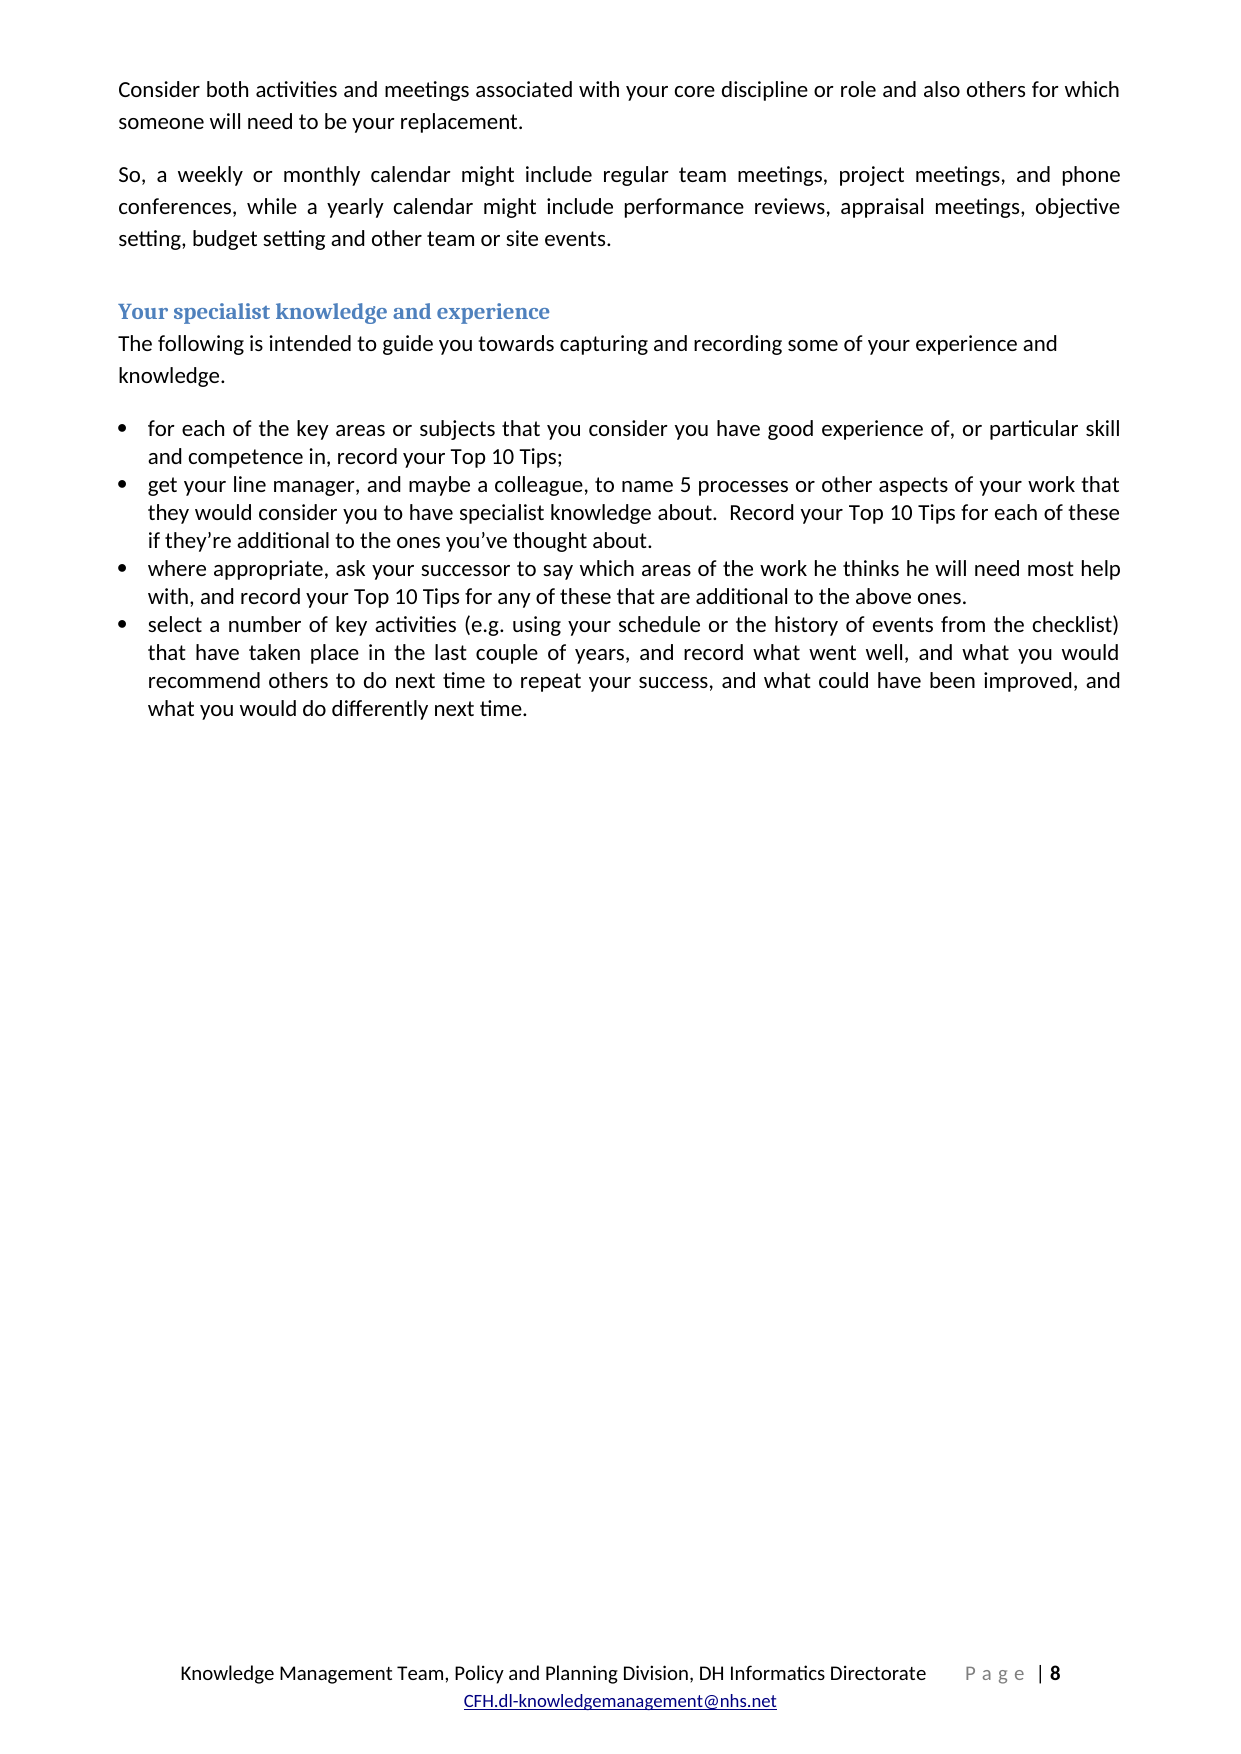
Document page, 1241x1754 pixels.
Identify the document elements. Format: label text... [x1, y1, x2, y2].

list get your line manager, and maybe a colleague, to name 5 processes or other aspects of your work that they would consider you to have specialist knowledge about. Record your Top 10 Tips for each of these if they’re additional to the ones you’ve thought about. [118, 470, 1122, 554]
list for each of the key areas or subjects that you consider you have good experience of, or particular skill and competence in, record your Top 10 Tips; [118, 414, 1122, 470]
text So, a weekly or monthly calendar might include regular team meetings, project meetings, and phone conferences, while a yearly calendar might include performance reviews, appraisal meetings, objective setting, budget setting and other team or site events. [118, 160, 1122, 253]
list where appropriate, ask your successor to say which areas of the work he thinks he will need most help with, and record your Top 10 Tips for any of these that are additional to the above ones. [118, 554, 1122, 610]
text Consider both activities and meetings associated with your core discipline or role and also others for which someone will need to be your replacement. [118, 75, 1122, 135]
list select a number of key activities (e.g. using your schedule or the history of events from the checklist) that have taken place in the last couple of years, and record what went well, and what you would recommend others to do next time to repeat your success, and what could have been improved, and what you would do differently next time. [118, 610, 1122, 722]
text The following is intended to guide you towards capturing and recording some of your experience and knowledge. [118, 329, 1122, 389]
subtitle Your specialist knowledge and experience [118, 298, 1122, 325]
